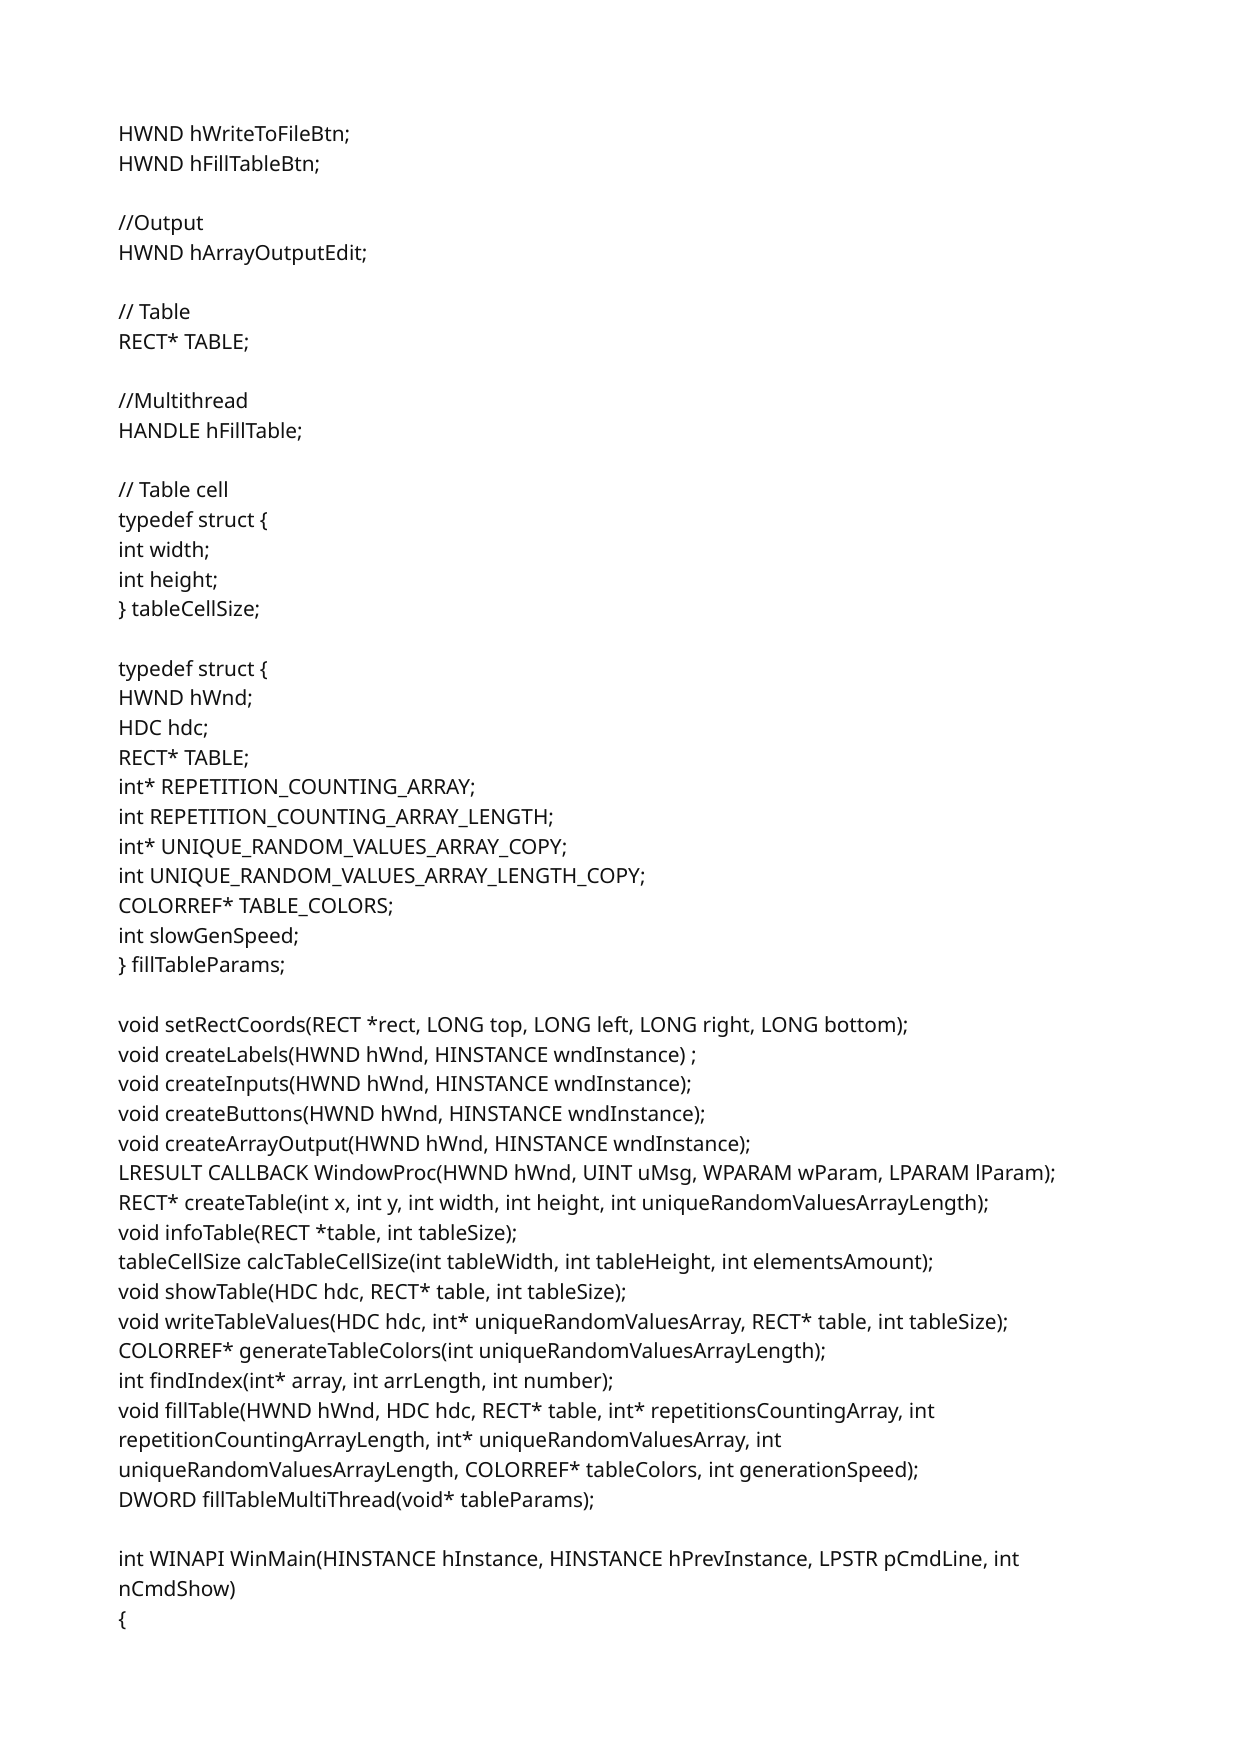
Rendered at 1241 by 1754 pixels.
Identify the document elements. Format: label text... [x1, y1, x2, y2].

text void writeTableValues(HDC hdc, int* uniqueRandomValuesArray, RECT* table, int tableSize); [118, 1306, 1122, 1335]
text HWND hArrayOutputEdit; [118, 237, 1122, 267]
text HWND hWnd; [118, 682, 1122, 712]
text int WINAPI WinMain(HINSTANCE hInstance, HINSTANCE hPrevInstance, LPSTR pCmdLine, int nCmdShow) [118, 1543, 1122, 1602]
text COLORREF* TABLE_COLORS; [118, 890, 1122, 920]
text RECT* TABLE; [118, 742, 1122, 771]
text RECT* TABLE; [118, 326, 1122, 356]
text // Table [118, 296, 1122, 326]
text void createArrayOutput(HWND hWnd, HINSTANCE wndInstance); [118, 1127, 1122, 1157]
text } fillTableParams; [118, 949, 1122, 979]
text // Table cell [118, 474, 1122, 504]
text HDC hdc; [118, 712, 1122, 742]
text int REPETITION_COUNTING_ARRAY_LENGTH; [118, 801, 1122, 831]
text void showTable(HDC hdc, RECT* table, int tableSize); [118, 1276, 1122, 1306]
text HWND hWriteToFileBtn; [118, 118, 1122, 148]
text LRESULT CALLBACK WindowProc(HWND hWnd, UINT uMsg, WPARAM wParam, LPARAM lParam); [118, 1157, 1122, 1187]
text RECT* createTable(int x, int y, int width, int height, int uniqueRandomValuesArrayLength); [118, 1187, 1122, 1217]
text int width; [118, 534, 1122, 563]
text void createButtons(HWND hWnd, HINSTANCE wndInstance); [118, 1098, 1122, 1127]
text int height; [118, 563, 1122, 593]
text void infoTable(RECT *table, int tableSize); [118, 1217, 1122, 1246]
text int* REPETITION_COUNTING_ARRAY; [118, 771, 1122, 801]
text //Multithread [118, 385, 1122, 415]
text typedef struct { [118, 652, 1122, 682]
text tableCellSize calcTableCellSize(int tableWidth, int tableHeight, int elementsAmount); [118, 1246, 1122, 1276]
text } tableCellSize; [118, 593, 1122, 623]
text typedef struct { [118, 504, 1122, 534]
text int slowGenSpeed; [118, 920, 1122, 949]
text void createInputs(HWND hWnd, HINSTANCE wndInstance); [118, 1068, 1122, 1098]
text void createLabels(HWND hWnd, HINSTANCE wndInstance) ; [118, 1038, 1122, 1068]
text int* UNIQUE_RANDOM_VALUES_ARRAY_COPY; [118, 831, 1122, 860]
text //Output [118, 207, 1122, 237]
text void fillTable(HWND hWnd, HDC hdc, RECT* table, int* repetitionsCountingArray, int repetitionCountingArrayLength, int* uniqueRandomValuesArray, int uniqueRandomValuesArrayLength, COLORREF* tableColors, int generationSpeed); [118, 1395, 1122, 1484]
text int findIndex(int* array, int arrLength, int number); [118, 1365, 1122, 1395]
text void setRectCoords(RECT *rect, LONG top, LONG left, LONG right, LONG bottom); [118, 1009, 1122, 1038]
text COLORREF* generateTableColors(int uniqueRandomValuesArrayLength); [118, 1335, 1122, 1365]
text DWORD fillTableMultiThread(void* tableParams); [118, 1484, 1122, 1513]
text HWND hFillTableBtn; [118, 148, 1122, 177]
text HANDLE hFillTable; [118, 415, 1122, 445]
text { [118, 1602, 1122, 1632]
text int UNIQUE_RANDOM_VALUES_ARRAY_LENGTH_COPY; [118, 860, 1122, 890]
